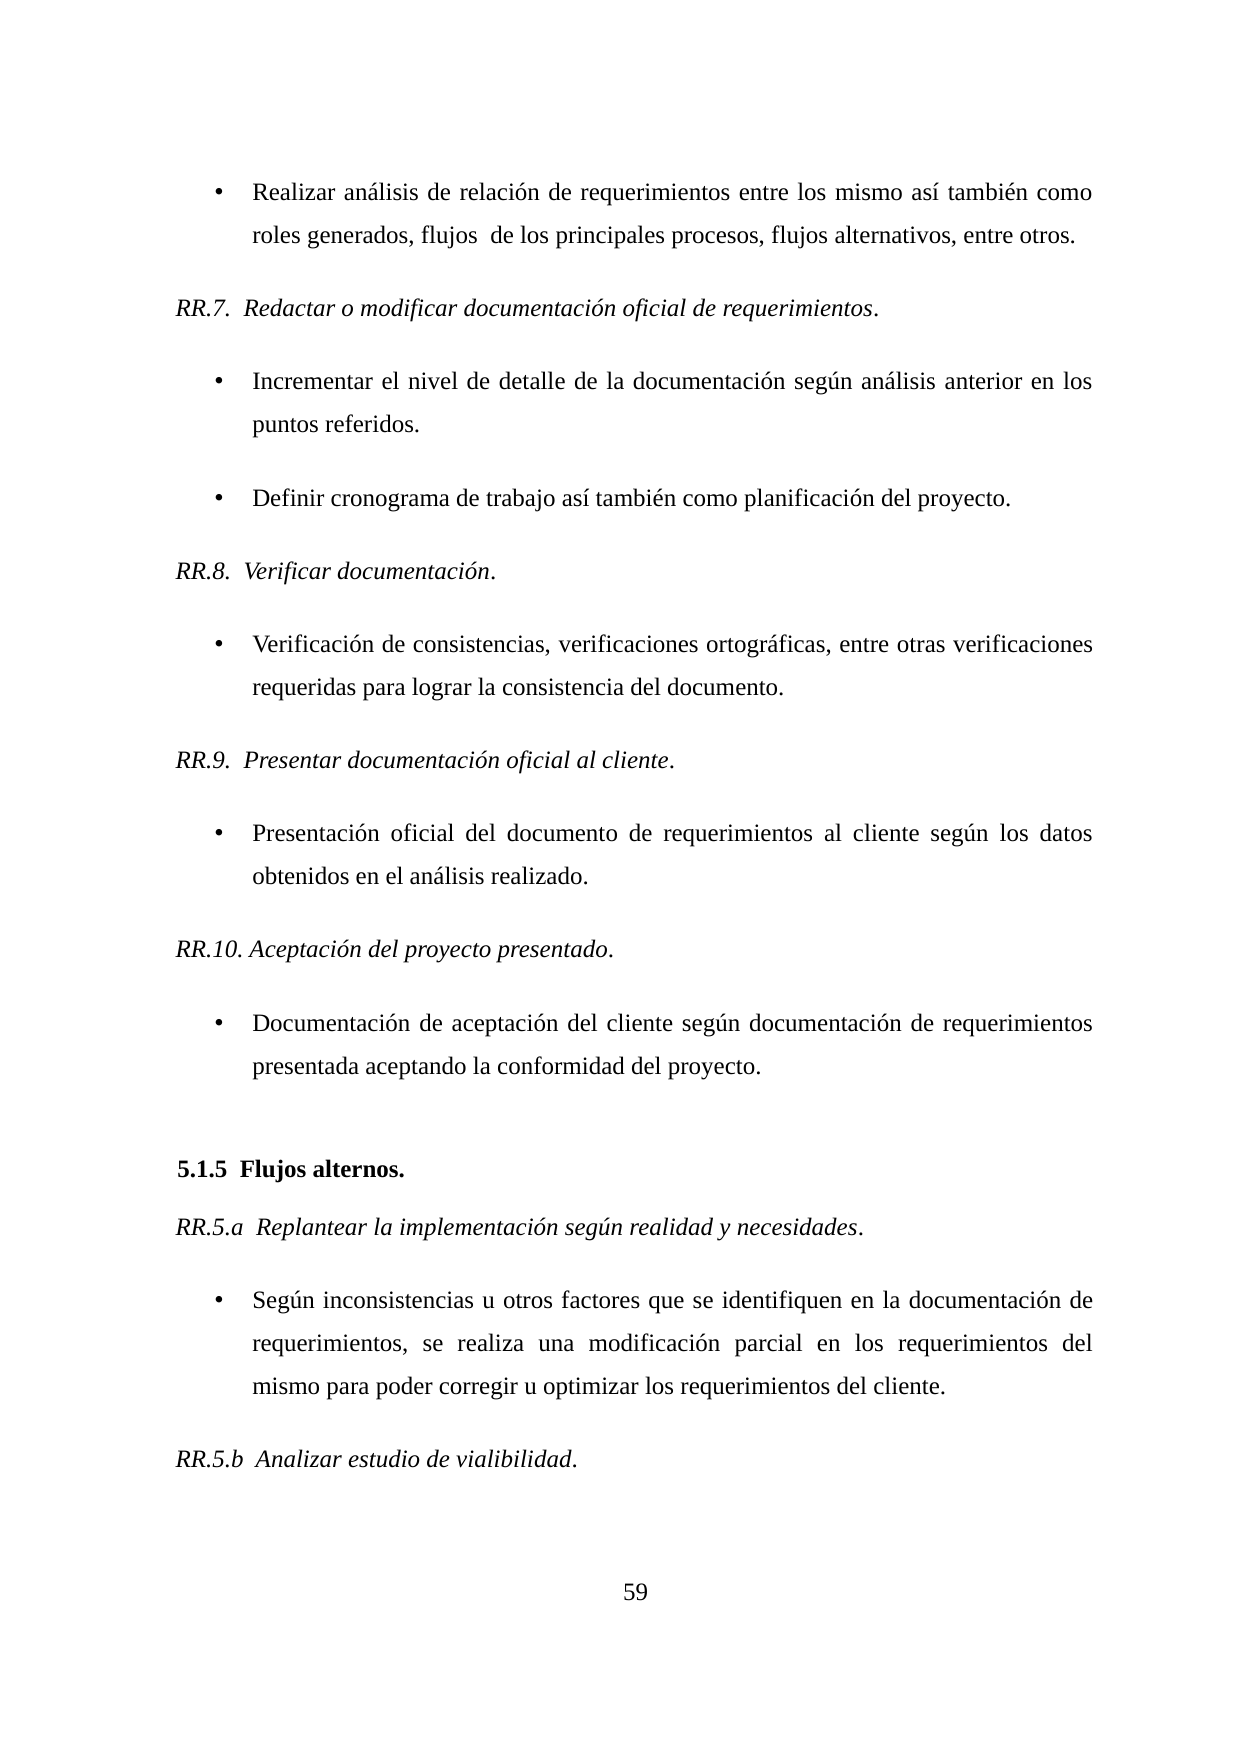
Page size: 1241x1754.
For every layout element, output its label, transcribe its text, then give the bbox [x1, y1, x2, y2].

list RR.9. Presentar documentación oficial al cliente. [175, 745, 1093, 774]
list Realizar análisis de relación de requerimientos entre los mismo así también como roles generados, flujos de los principales procesos, flujos alternativos, entre otros. [214, 177, 1093, 249]
list RR.7. Redactar o modificar documentación oficial de requerimientos. [175, 293, 1093, 322]
list Presentación oficial del documento de requerimientos al cliente según los datos obtenidos en el análisis realizado. [214, 818, 1093, 890]
list RR.10. Aceptación del proyecto presentado. [175, 934, 1093, 963]
list 5.1.5 Flujos alternos. [177, 1154, 1093, 1183]
list Documentación de aceptación del cliente según documentación de requerimientos presentada aceptando la conformidad del proyecto. [214, 1008, 1093, 1079]
list RR.5.b Analizar estudio de vialibilidad. [175, 1444, 1093, 1473]
list Incrementar el nivel de detalle de la documentación según análisis anterior en los puntos referidos. [214, 366, 1093, 438]
list Definir cronograma de trabajo así también como planificación del proyecto. [214, 483, 1093, 511]
list RR.8. Verificar documentación. [175, 556, 1093, 584]
list Según inconsistencias u otros factores que se identifiquen en la documentación de requerimientos, se realiza una modificación parcial en los requerimientos del mismo para poder corregir u optimizar los requerimientos del cliente. [214, 1285, 1093, 1400]
list Verificación de consistencias, verificaciones ortográficas, entre otras verificaciones requeridas para lograr la consistencia del documento. [214, 629, 1093, 701]
list RR.5.a Replantear la implementación según realidad y necesidades. [175, 1212, 1093, 1241]
